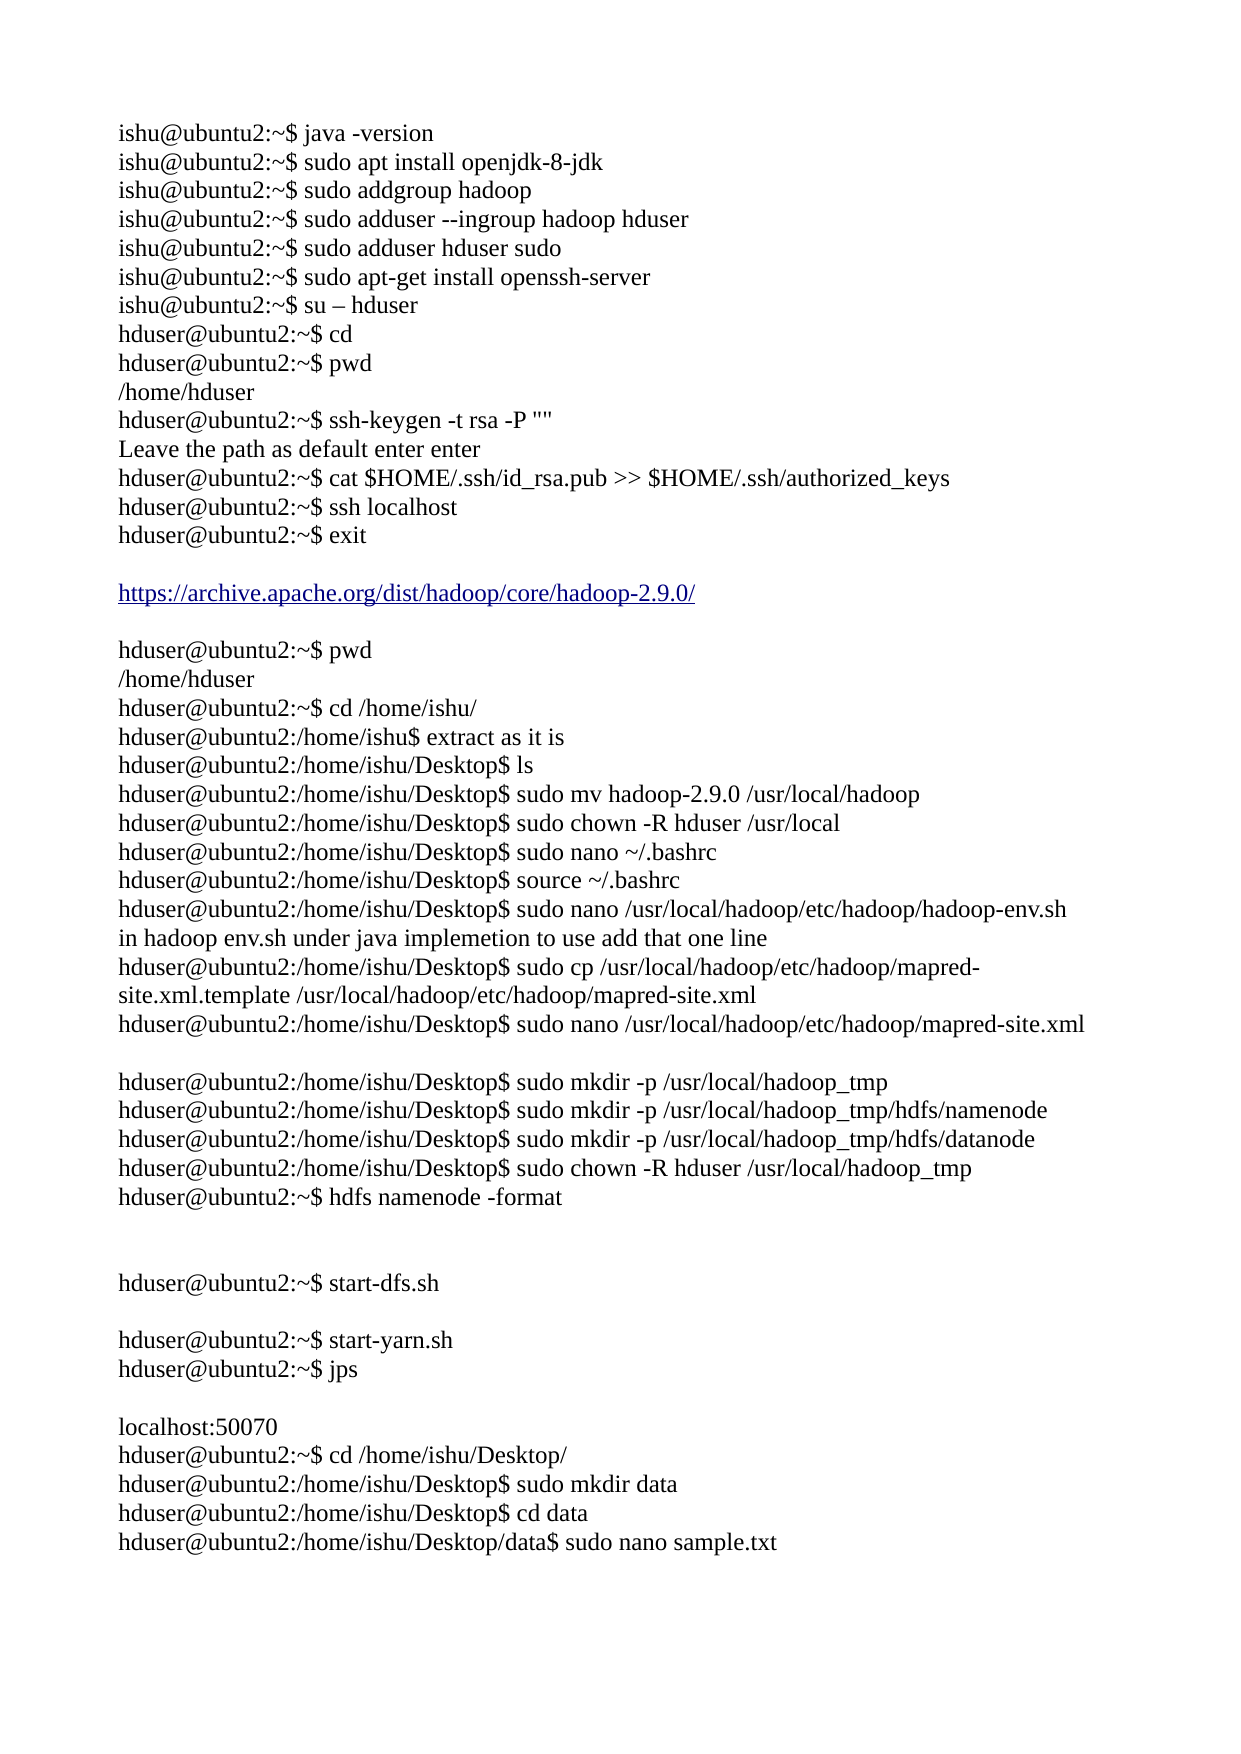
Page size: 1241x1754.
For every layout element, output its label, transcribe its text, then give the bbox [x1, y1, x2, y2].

text hduser@ubuntu2:~$ pwd [118, 348, 1122, 377]
text hduser@ubuntu2:/home/ishu/Desktop$ sudo nano ~/.bashrc [118, 837, 1122, 866]
text hduser@ubuntu2:~$ start-dfs.sh [118, 1268, 1122, 1297]
text ishu@ubuntu2:~$ sudo apt-get install openssh-server [118, 262, 1122, 291]
text hduser@ubuntu2:/home/ishu/Desktop$ sudo mkdir data [118, 1469, 1122, 1498]
text hduser@ubuntu2:~$ jps [118, 1354, 1122, 1383]
text hduser@ubuntu2:/home/ishu/Desktop$ sudo cp /usr/local/hadoop/etc/hadoop/mapred-site.xml.template /usr/local/hadoop/etc/hadoop/mapred-site.xml [118, 952, 1122, 1009]
text ishu@ubuntu2:~$ su – hduser [118, 291, 1122, 319]
text hduser@ubuntu2:/home/ishu/Desktop$ sudo mkdir -p /usr/local/hadoop_tmp [118, 1067, 1122, 1096]
text hduser@ubuntu2:~$ cd /home/ishu/ [118, 693, 1122, 722]
text /home/hduser [118, 377, 1122, 406]
text hduser@ubuntu2:~$ cat $HOME/.ssh/id_rsa.pub >> $HOME/.ssh/authorized_keys [118, 463, 1122, 492]
text hduser@ubuntu2:~$ hdfs namenode -format [118, 1182, 1122, 1211]
text in hadoop env.sh under java implemetion to use add that one line [118, 923, 1122, 952]
text ishu@ubuntu2:~$ sudo addgroup hadoop [118, 176, 1122, 204]
text hduser@ubuntu2:/home/ishu/Desktop$ ls [118, 751, 1122, 779]
text hduser@ubuntu2:/home/ishu/Desktop$ sudo chown -R hduser /usr/local [118, 808, 1122, 837]
text Leave the path as default enter enter [118, 434, 1122, 463]
text ishu@ubuntu2:~$ sudo adduser --ingroup hadoop hduser [118, 204, 1122, 233]
text /home/hduser [118, 664, 1122, 693]
text hduser@ubuntu2:/home/ishu/Desktop$ source ~/.bashrc [118, 866, 1122, 894]
text hduser@ubuntu2:/home/ishu$ extract as it is [118, 722, 1122, 751]
text hduser@ubuntu2:/home/ishu/Desktop/data$ sudo nano sample.txt [118, 1527, 1122, 1556]
text hduser@ubuntu2:/home/ishu/Desktop$ sudo nano /usr/local/hadoop/etc/hadoop/hadoop-env.sh [118, 894, 1122, 923]
text ishu@ubuntu2:~$ sudo adduser hduser sudo [118, 233, 1122, 262]
text hduser@ubuntu2:~$ cd /home/ishu/Desktop/ [118, 1441, 1122, 1469]
text hduser@ubuntu2:~$ start-yarn.sh [118, 1326, 1122, 1354]
text hduser@ubuntu2:/home/ishu/Desktop$ sudo chown -R hduser /usr/local/hadoop_tmp [118, 1153, 1122, 1182]
text hduser@ubuntu2:~$ ssh-keygen -t rsa -P "" [118, 406, 1122, 434]
text hduser@ubuntu2:/home/ishu/Desktop$ sudo nano /usr/local/hadoop/etc/hadoop/mapred-site.xml [118, 1009, 1122, 1038]
text https://archive.apache.org/dist/hadoop/core/hadoop-2.9.0/ [118, 578, 1122, 607]
text hduser@ubuntu2:/home/ishu/Desktop$ sudo mkdir -p /usr/local/hadoop_tmp/hdfs/namenode [118, 1096, 1122, 1124]
text hduser@ubuntu2:/home/ishu/Desktop$ sudo mv hadoop-2.9.0 /usr/local/hadoop [118, 779, 1122, 808]
text hduser@ubuntu2:~$ ssh localhost [118, 492, 1122, 521]
text ishu@ubuntu2:~$ java -version [118, 118, 1122, 147]
text ishu@ubuntu2:~$ sudo apt install openjdk-8-jdk [118, 147, 1122, 176]
text hduser@ubuntu2:~$ cd [118, 319, 1122, 348]
text hduser@ubuntu2:~$ exit [118, 521, 1122, 549]
text localhost:50070 [118, 1412, 1122, 1441]
text hduser@ubuntu2:/home/ishu/Desktop$ cd data [118, 1498, 1122, 1527]
text hduser@ubuntu2:/home/ishu/Desktop$ sudo mkdir -p /usr/local/hadoop_tmp/hdfs/datanode [118, 1124, 1122, 1153]
text hduser@ubuntu2:~$ pwd [118, 636, 1122, 664]
